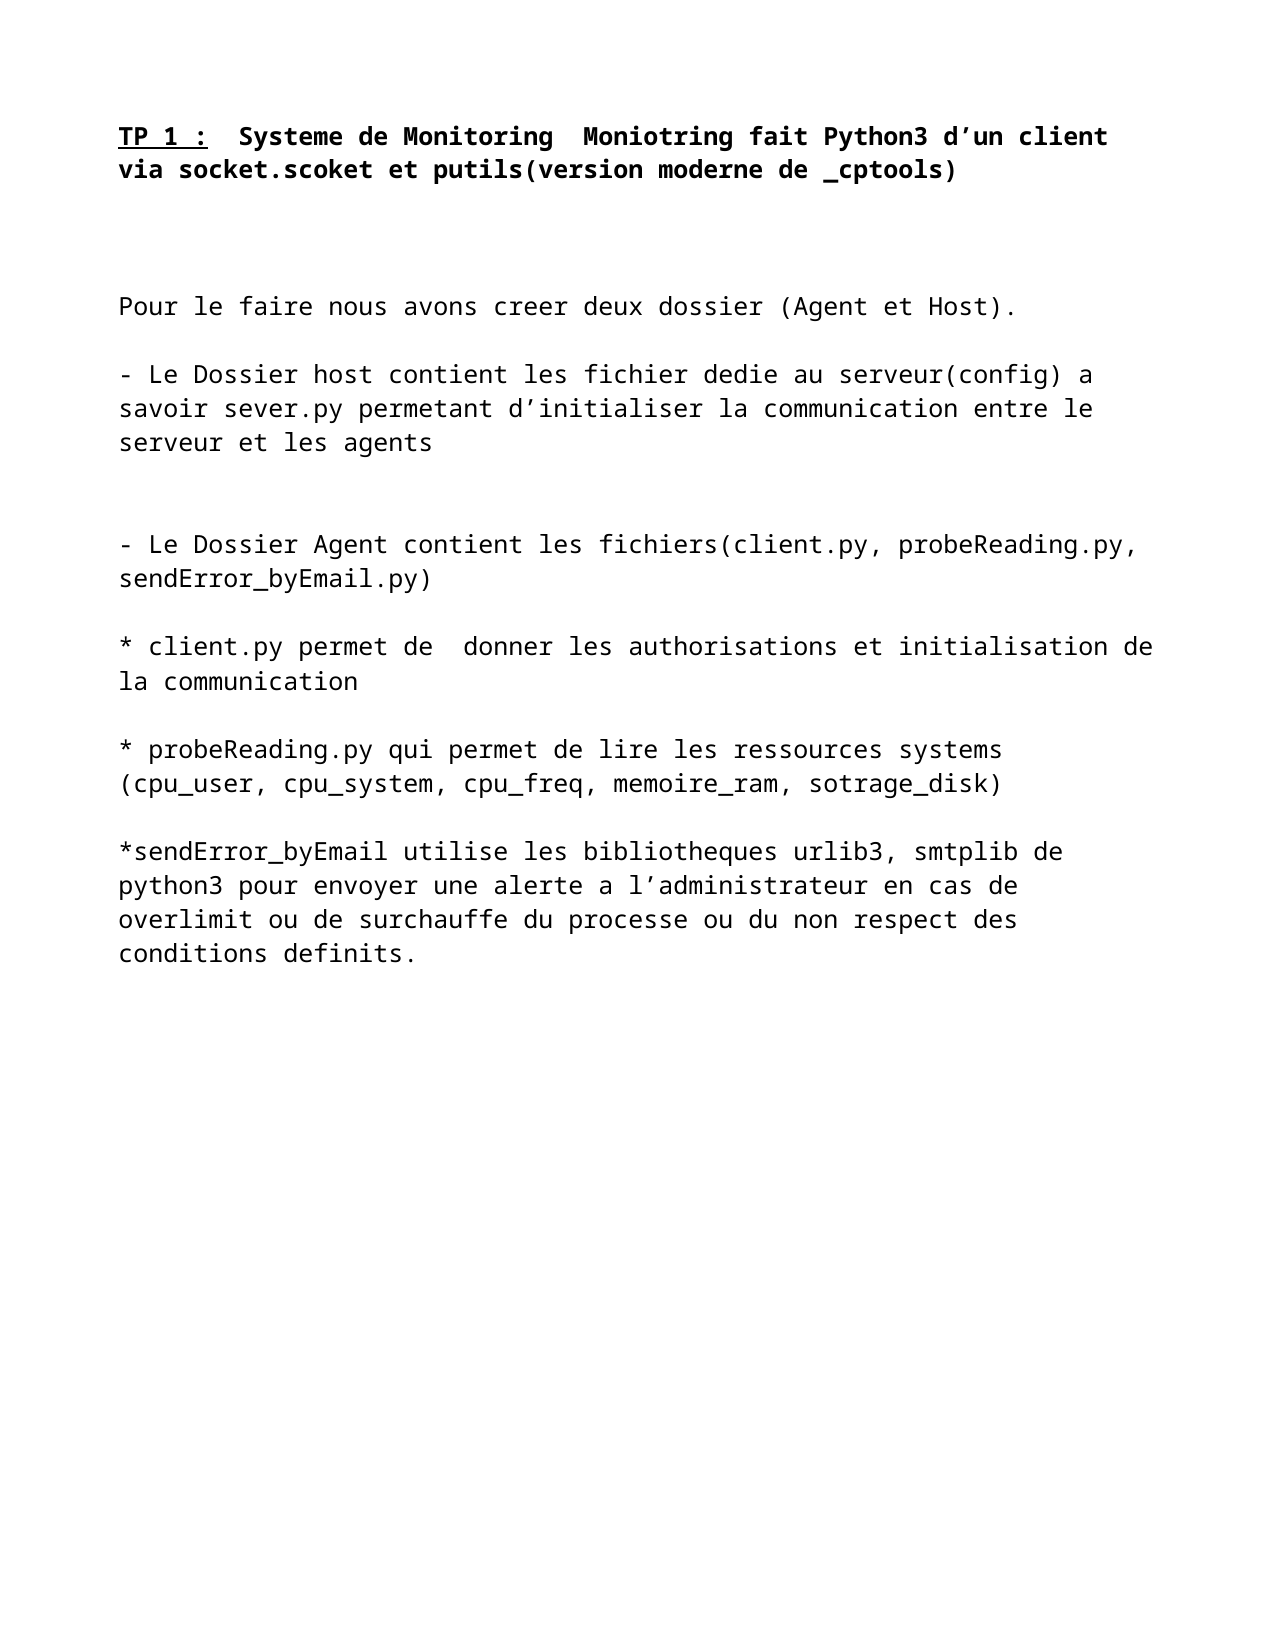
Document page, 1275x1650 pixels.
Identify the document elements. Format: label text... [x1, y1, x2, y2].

text - Le Dossier Agent contient les fichiers(client.py, probeReading.py, sendError_byEmail.py) [118, 527, 1157, 595]
text *sendError_byEmail utilise les bibliotheques urlib3, smtplib de python3 pour envoyer une alerte a l’administrateur en cas de overlimit ou de surchauffe du processe ou du non respect des conditions definits. [118, 833, 1157, 970]
text * probeReading.py qui permet de lire les ressources systems (cpu_user, cpu_system, cpu_freq, memoire_ram, sotrage_disk) [118, 731, 1157, 799]
text TP 1 : Systeme de Monitoring Moniotring fait Python3 d’un client via socket.scoket et putils(version moderne de _cptools) [118, 118, 1157, 186]
text * client.py permet de donner les authorisations et initialisation de la communication [118, 629, 1157, 697]
text Pour le faire nous avons creer deux dossier (Agent et Host). [118, 288, 1157, 322]
text - Le Dossier host contient les fichier dedie au serveur(config) a savoir sever.py permetant d’initialiser la communication entre le serveur et les agents [118, 357, 1157, 459]
